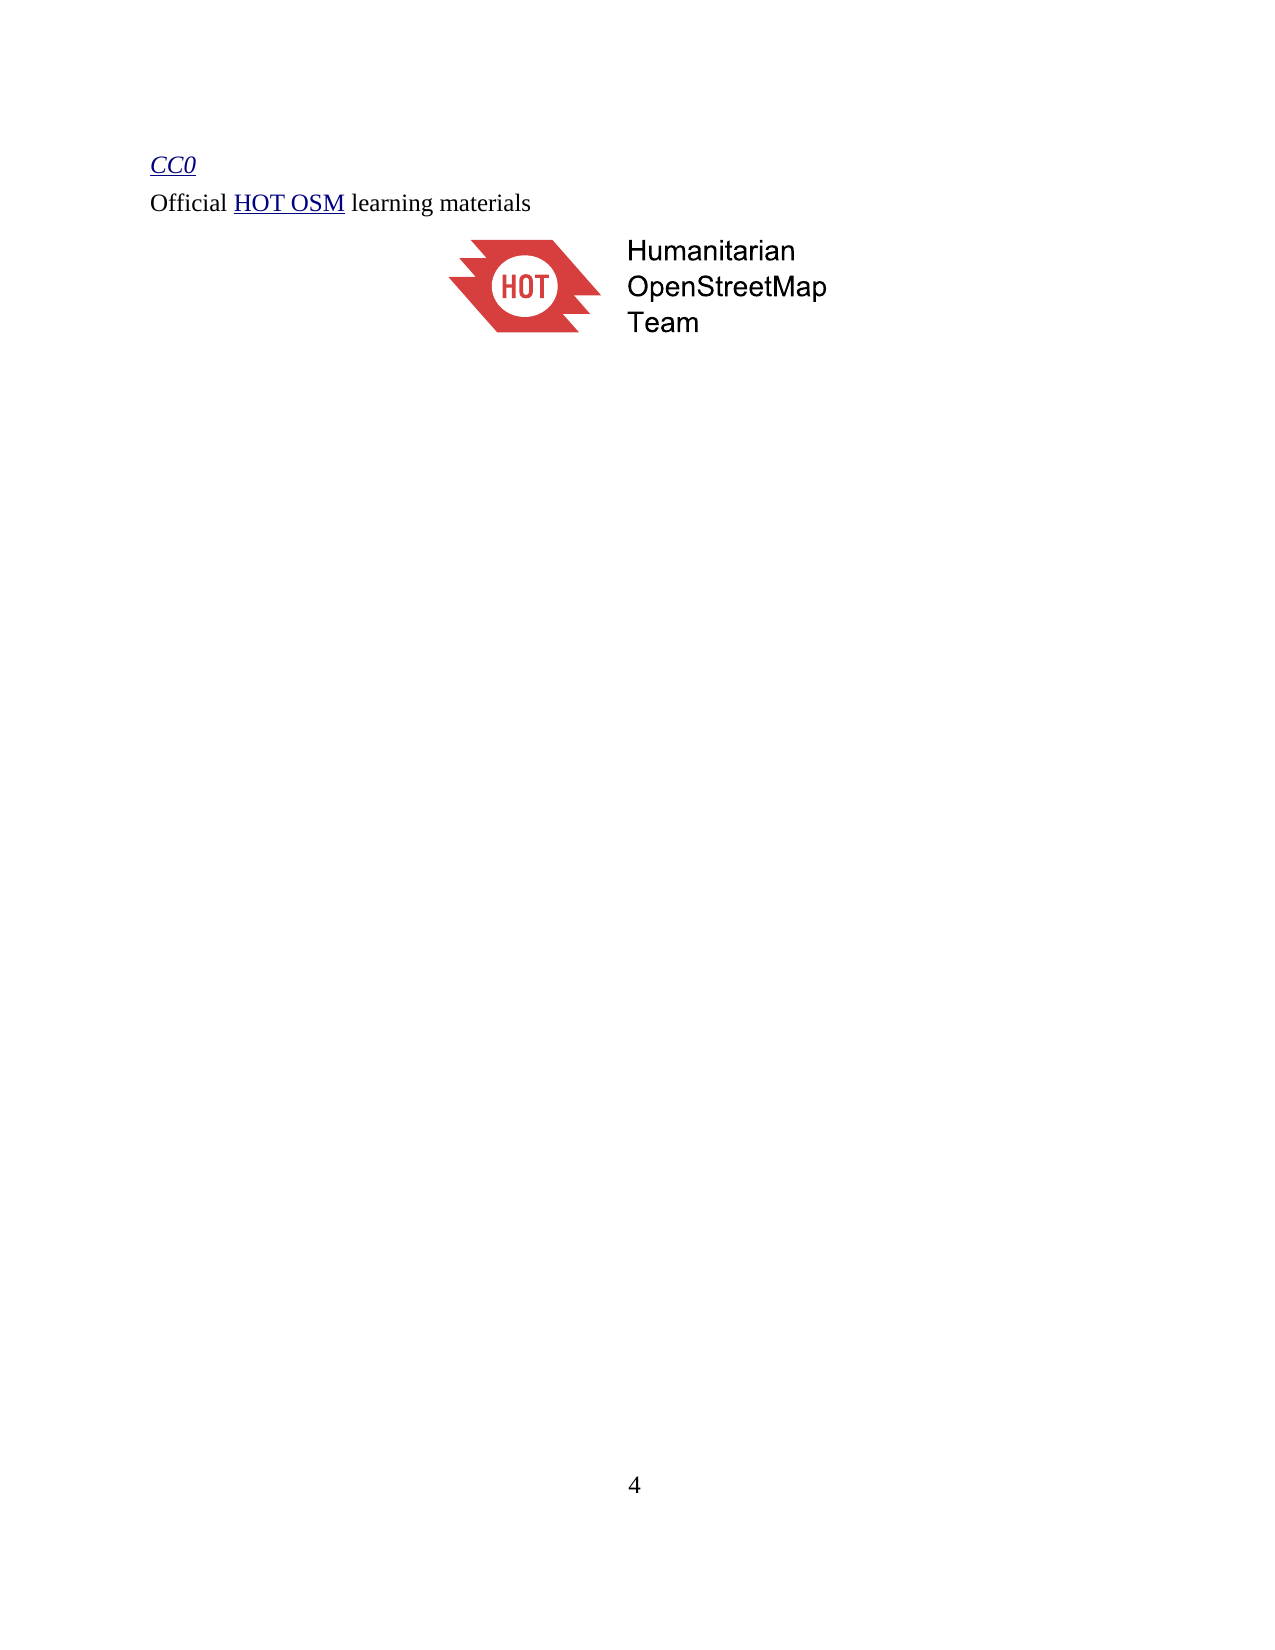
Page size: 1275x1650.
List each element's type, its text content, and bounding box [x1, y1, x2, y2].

text Official HOT OSM learning materials [150, 188, 1125, 216]
text CC0 [150, 150, 1125, 179]
